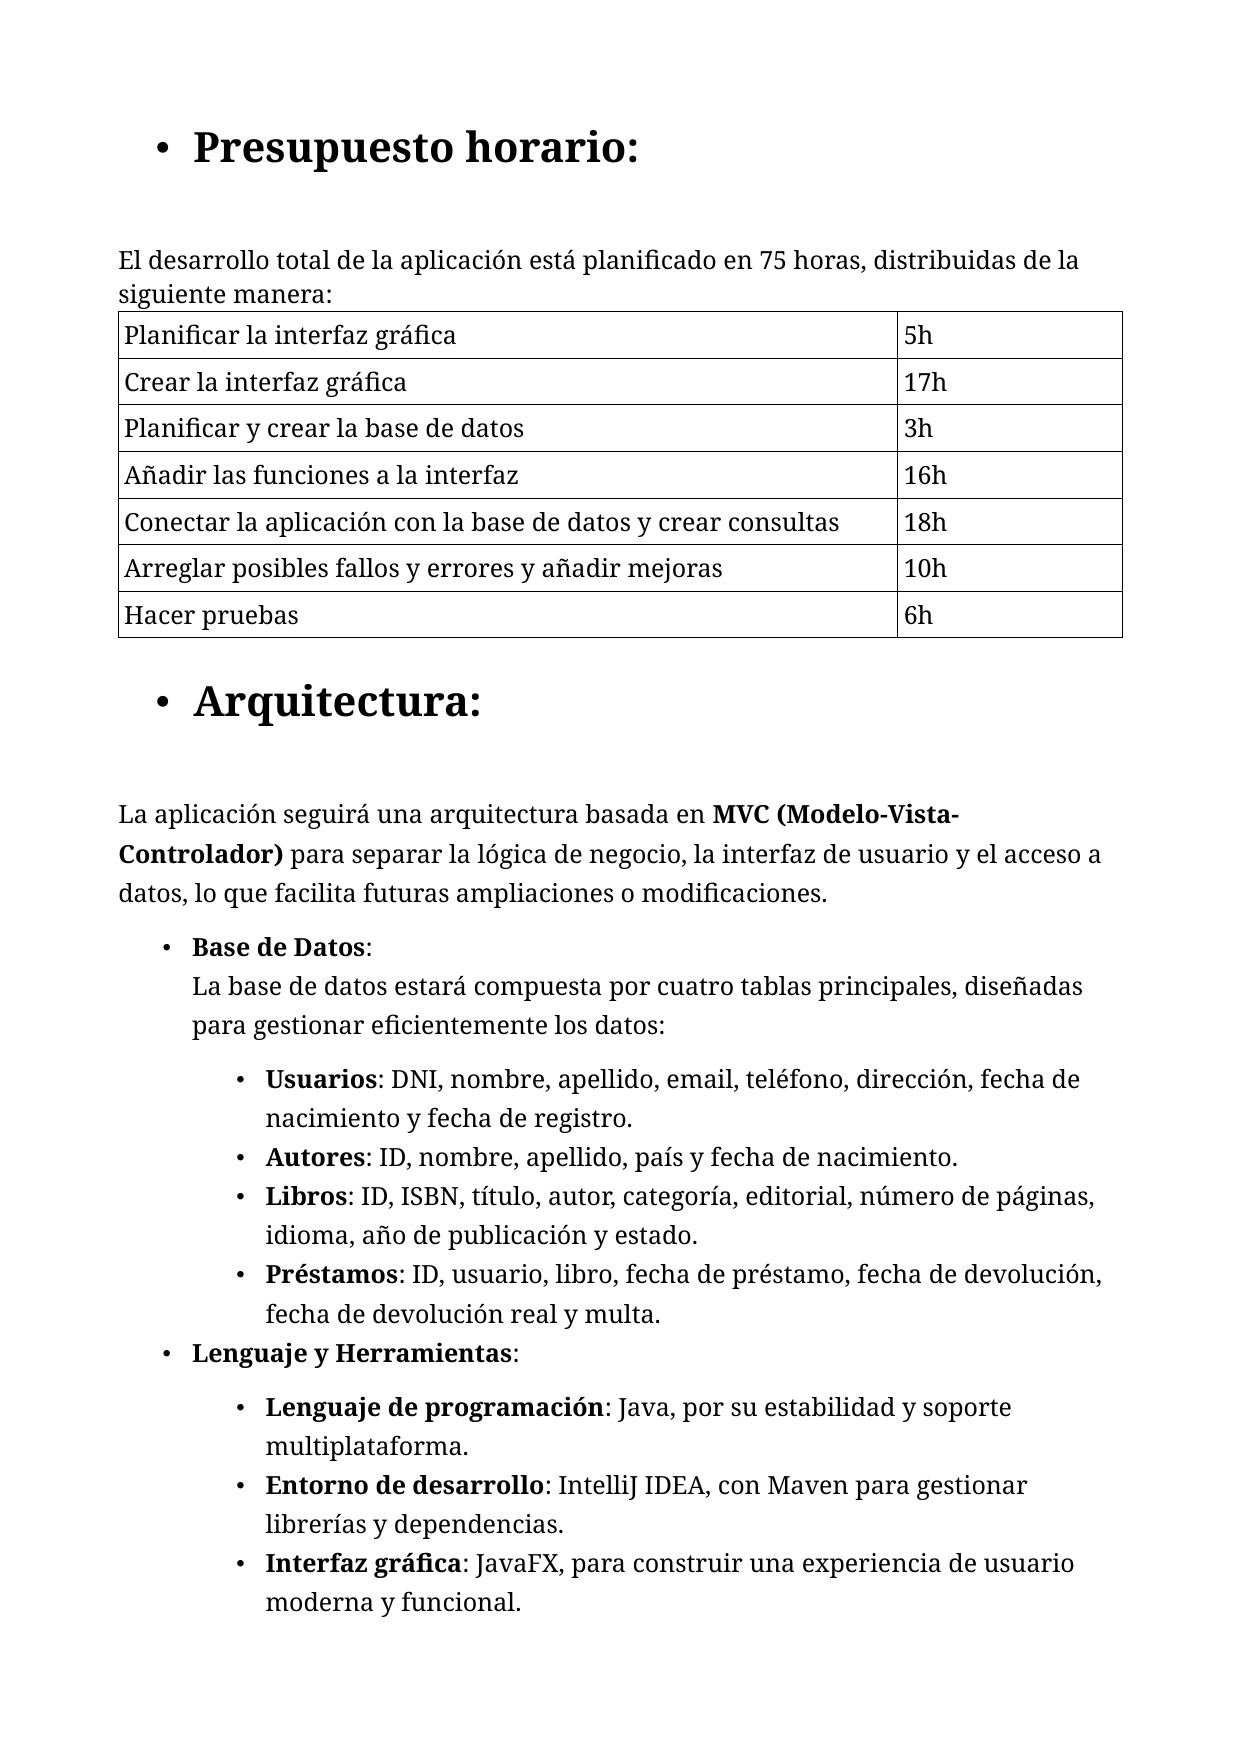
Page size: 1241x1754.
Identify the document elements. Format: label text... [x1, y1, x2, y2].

table_cell Crear la interfaz gráfica [119, 359, 897, 404]
list Lenguaje y Herramientas: [162, 1335, 1122, 1369]
table_cell Planificar y crear la base de datos [119, 405, 897, 451]
table_cell 6h [898, 592, 1122, 637]
list Libros: ID, ISBN, título, autor, categoría, editorial, número de páginas, idioma, año de publicación y estado. [236, 1179, 1122, 1252]
table_cell 3h [898, 405, 1122, 451]
table_header Planificar la interfaz gráfica [119, 312, 897, 358]
table_cell Añadir las funciones a la interfaz [119, 452, 897, 497]
table_cell 10h [898, 545, 1122, 591]
list Arquitectura: [156, 672, 1122, 729]
table_cell Arreglar posibles fallos y errores y añadir mejoras [119, 545, 897, 591]
list Préstamos: ID, usuario, libro, fecha de préstamo, fecha de devolución, fecha de devolución real y multa. [236, 1257, 1122, 1330]
list Entorno de desarrollo: IntelliJ IDEA, con Maven para gestionar librerías y dependencias. [236, 1467, 1122, 1541]
table_cell Hacer pruebas [119, 592, 897, 637]
table_cell Conectar la aplicación con la base de datos y crear consultas [119, 499, 897, 544]
list Lenguaje de programación: Java, por su estabilidad y soporte multiplataforma. [236, 1389, 1122, 1462]
list Base de Datos: La base de datos estará compuesta por cuatro tablas principales, diseñadas para gestionar eficientemente los datos: [162, 929, 1122, 1042]
text El desarrollo total de la aplicación está planificado en 75 horas, distribuidas de la siguiente manera: [118, 243, 1122, 311]
text La aplicación seguirá una arquitectura basada en MVC (Modelo-Vista-Controlador) para separar la lógica de negocio, la interfaz de usuario y el acceso a datos, lo que facilita futuras ampliaciones o modificaciones. [118, 797, 1122, 909]
list Usuarios: DNI, nombre, apellido, email, teléfono, dirección, fecha de nacimiento y fecha de registro. [236, 1061, 1122, 1134]
list Presupuesto horario: [156, 118, 1122, 175]
list Autores: ID, nombre, apellido, país y fecha de nacimiento. [236, 1139, 1122, 1174]
table_cell 16h [898, 452, 1122, 497]
table_header 5h [898, 312, 1122, 358]
table_cell 18h [898, 499, 1122, 544]
table_cell 17h [898, 359, 1122, 404]
list Interfaz gráfica: JavaFX, para construir una experiencia de usuario moderna y funcional. [236, 1546, 1122, 1619]
